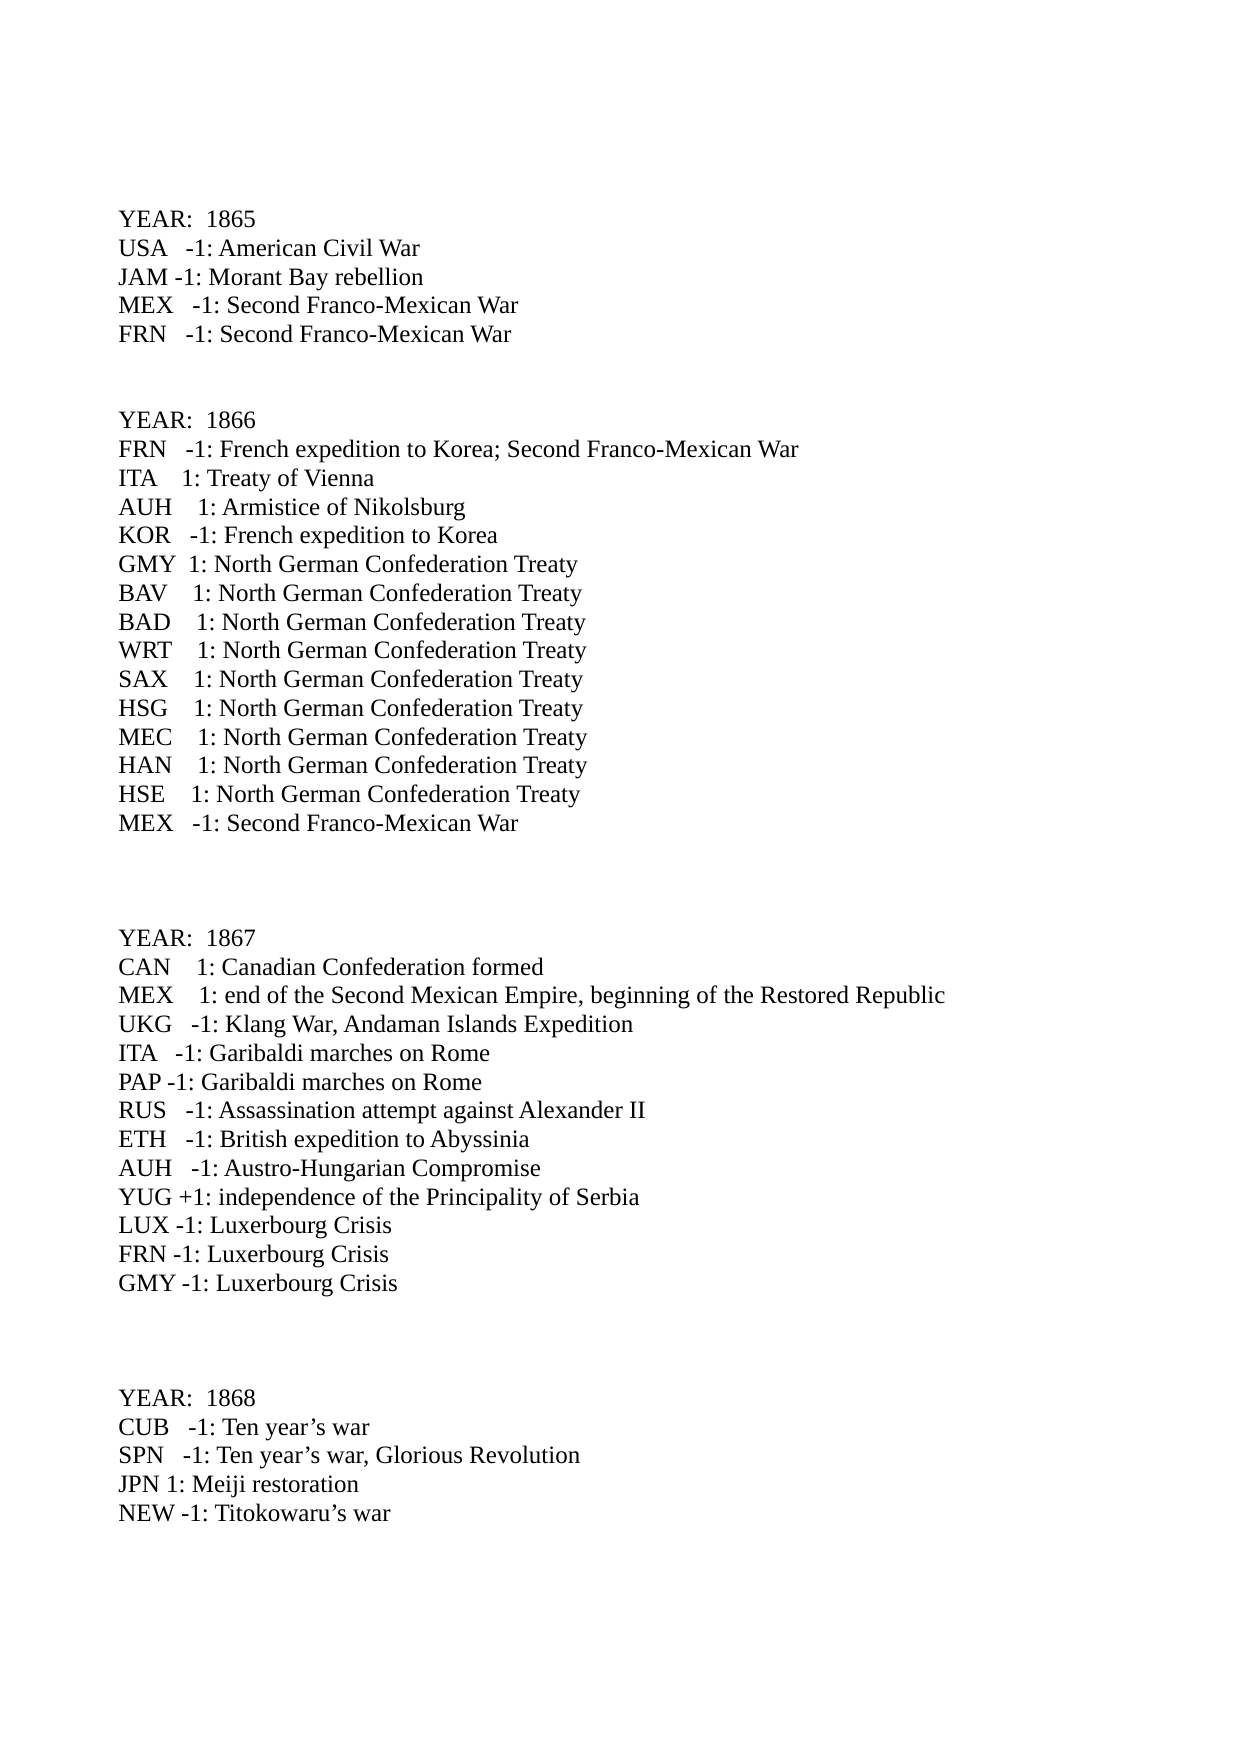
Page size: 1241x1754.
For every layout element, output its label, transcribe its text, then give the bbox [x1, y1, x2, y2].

text RUS -1: Assassination attempt against Alexander II [118, 1096, 1122, 1124]
text FRN -1: Second Franco-Mexican War [118, 319, 1122, 348]
text ETH -1: British expedition to Abyssinia [118, 1124, 1122, 1153]
text WRT 1: North German Confederation Treaty [118, 636, 1122, 664]
text YEAR: 1865 [118, 204, 1122, 233]
text HSE 1: North German Confederation Treaty [118, 779, 1122, 808]
text FRN -1: French expedition to Korea; Second Franco-Mexican War [118, 434, 1122, 463]
text LUX -1: Luxerbourg Crisis [118, 1211, 1122, 1239]
text KOR -1: French expedition to Korea [118, 521, 1122, 549]
text BAD 1: North German Confederation Treaty [118, 607, 1122, 636]
text NEW -1: Titokowaru’s war [118, 1498, 1122, 1527]
text AUH -1: Austro-Hungarian Compromise [118, 1153, 1122, 1182]
text YEAR: 1868 [118, 1383, 1122, 1412]
text MEC 1: North German Confederation Treaty [118, 722, 1122, 751]
text UKG -1: Klang War, Andaman Islands Expedition [118, 1009, 1122, 1038]
text FRN -1: Luxerbourg Crisis [118, 1239, 1122, 1268]
text MEX -1: Second Franco-Mexican War [118, 808, 1122, 837]
text PAP -1: Garibaldi marches on Rome [118, 1067, 1122, 1096]
text HAN 1: North German Confederation Treaty [118, 751, 1122, 779]
text YEAR: 1866 [118, 406, 1122, 434]
text HSG 1: North German Confederation Treaty [118, 693, 1122, 722]
text JPN 1: Meiji restoration [118, 1469, 1122, 1498]
text BAV 1: North German Confederation Treaty [118, 578, 1122, 607]
text SPN -1: Ten year’s war, Glorious Revolution [118, 1441, 1122, 1469]
text SAX 1: North German Confederation Treaty [118, 664, 1122, 693]
text USA -1: American Civil War [118, 233, 1122, 262]
text ITA 1: Treaty of Vienna [118, 463, 1122, 492]
text ITA -1: Garibaldi marches on Rome [118, 1038, 1122, 1067]
text JAM -1: Morant Bay rebellion [118, 262, 1122, 291]
text AUH 1: Armistice of Nikolsburg [118, 492, 1122, 521]
text MEX -1: Second Franco-Mexican War [118, 291, 1122, 319]
text GMY 1: North German Confederation Treaty [118, 549, 1122, 578]
text CUB -1: Ten year’s war [118, 1412, 1122, 1441]
text GMY -1: Luxerbourg Crisis [118, 1268, 1122, 1297]
text MEX 1: end of the Second Mexican Empire, beginning of the Restored Republic [118, 981, 1122, 1009]
text YEAR: 1867 [118, 923, 1122, 952]
text YUG +1: independence of the Principality of Serbia [118, 1182, 1122, 1211]
text CAN 1: Canadian Confederation formed [118, 952, 1122, 981]
